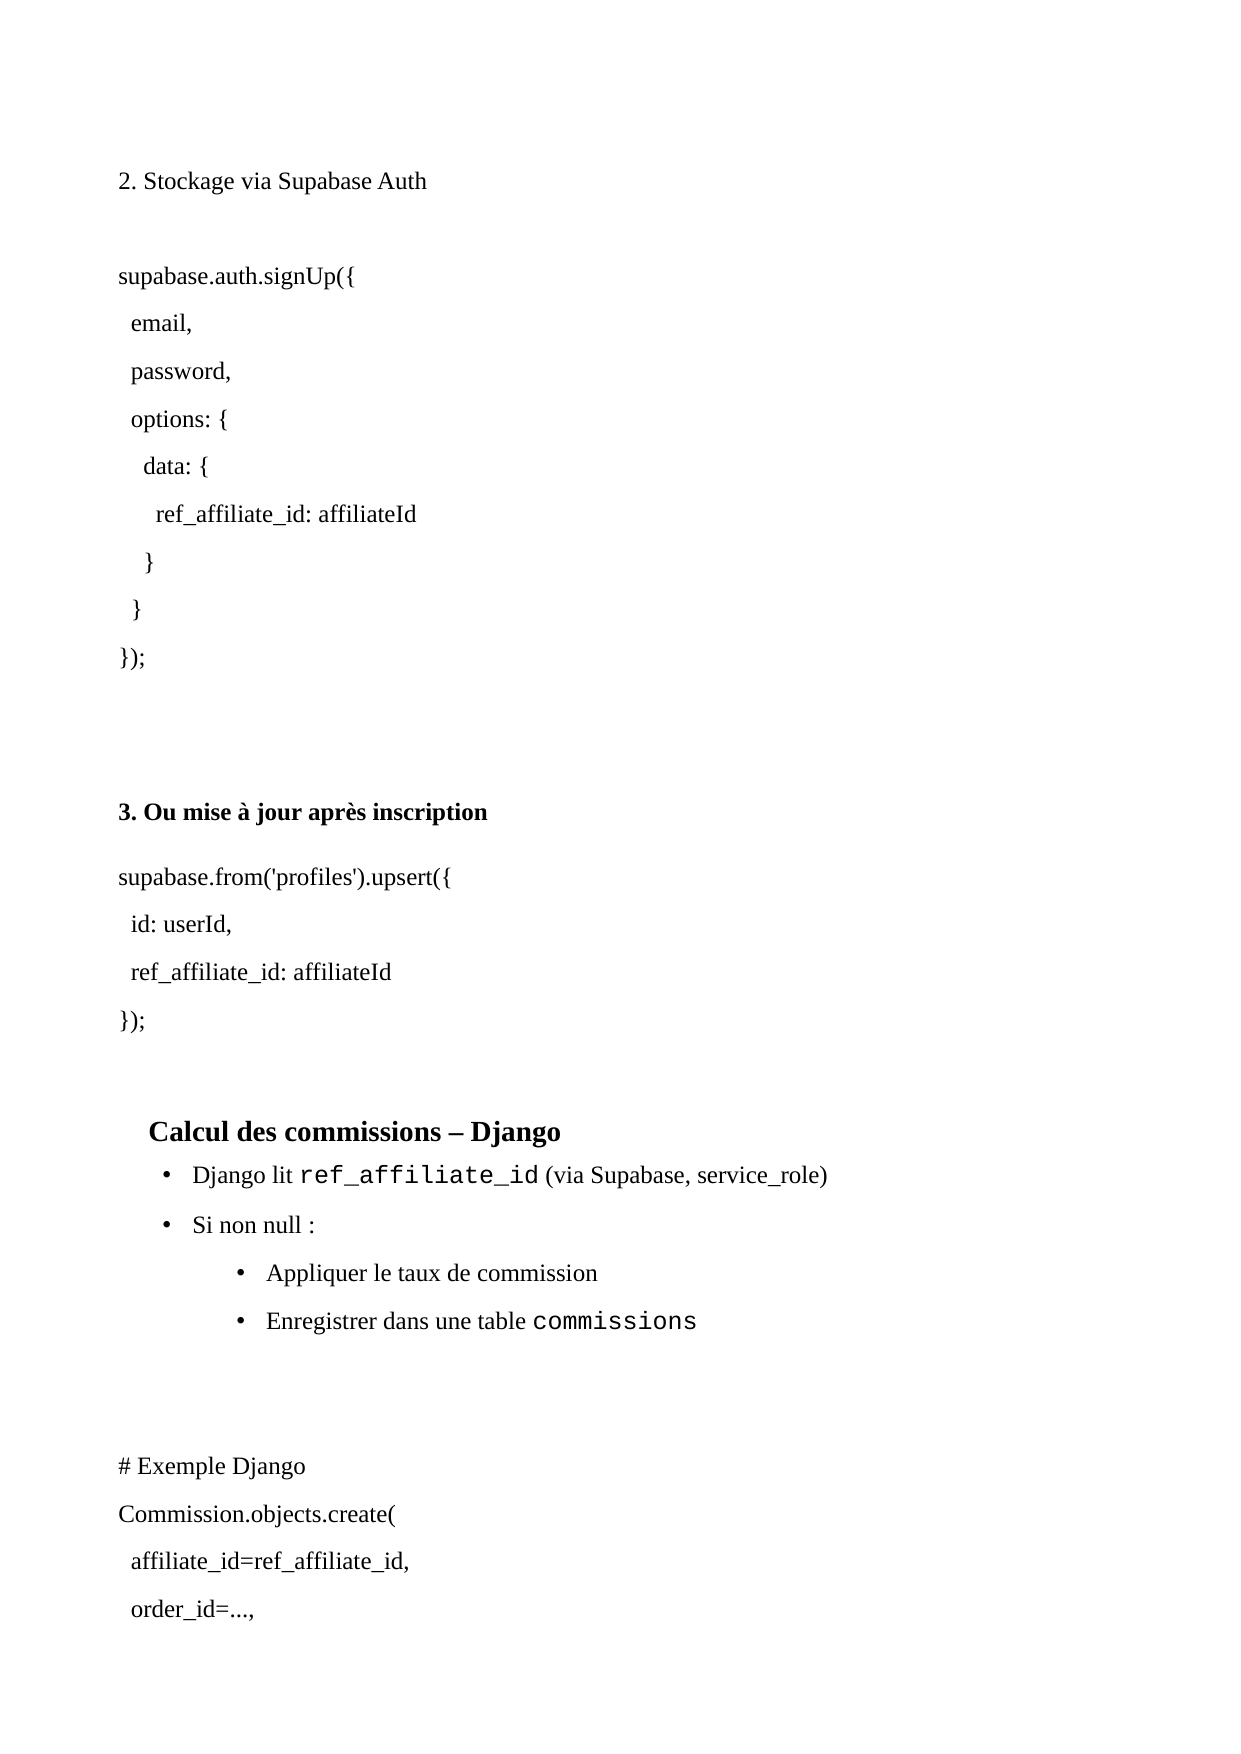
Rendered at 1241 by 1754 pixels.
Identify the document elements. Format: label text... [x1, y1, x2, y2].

text email, [118, 308, 1122, 337]
text Commission.objects.create( [118, 1499, 1122, 1527]
list Django lit ref_affiliate_id (via Supabase, service_role) [162, 1161, 1122, 1191]
text } [118, 547, 1122, 575]
text affiliate_id=ref_affiliate_id, [118, 1546, 1122, 1575]
subtitle 🧮 Calcul des commissions – Django [118, 1114, 1122, 1148]
text password, [118, 356, 1122, 385]
text supabase.auth.signUp({ [118, 261, 1122, 290]
text } [118, 594, 1122, 623]
list Appliquer le taux de commission [236, 1258, 1122, 1287]
text ref_affiliate_id: affiliateId [118, 499, 1122, 528]
text supabase.from('profiles').upsert({ [118, 862, 1122, 891]
text id: userId, [118, 909, 1122, 938]
subtitle 3. Ou mise à jour après inscription [118, 797, 1122, 826]
text }); [118, 1005, 1122, 1033]
text order_id=..., [118, 1594, 1122, 1623]
text 2. Stockage via Supabase Auth [118, 166, 1122, 194]
list Si non null : [162, 1211, 1122, 1239]
text }); [118, 642, 1122, 671]
text options: { [118, 404, 1122, 432]
list Enregistrer dans une table commissions [236, 1306, 1122, 1337]
text # Exemple Django [118, 1451, 1122, 1480]
text data: { [118, 451, 1122, 480]
text ref_affiliate_id: affiliateId [118, 957, 1122, 986]
